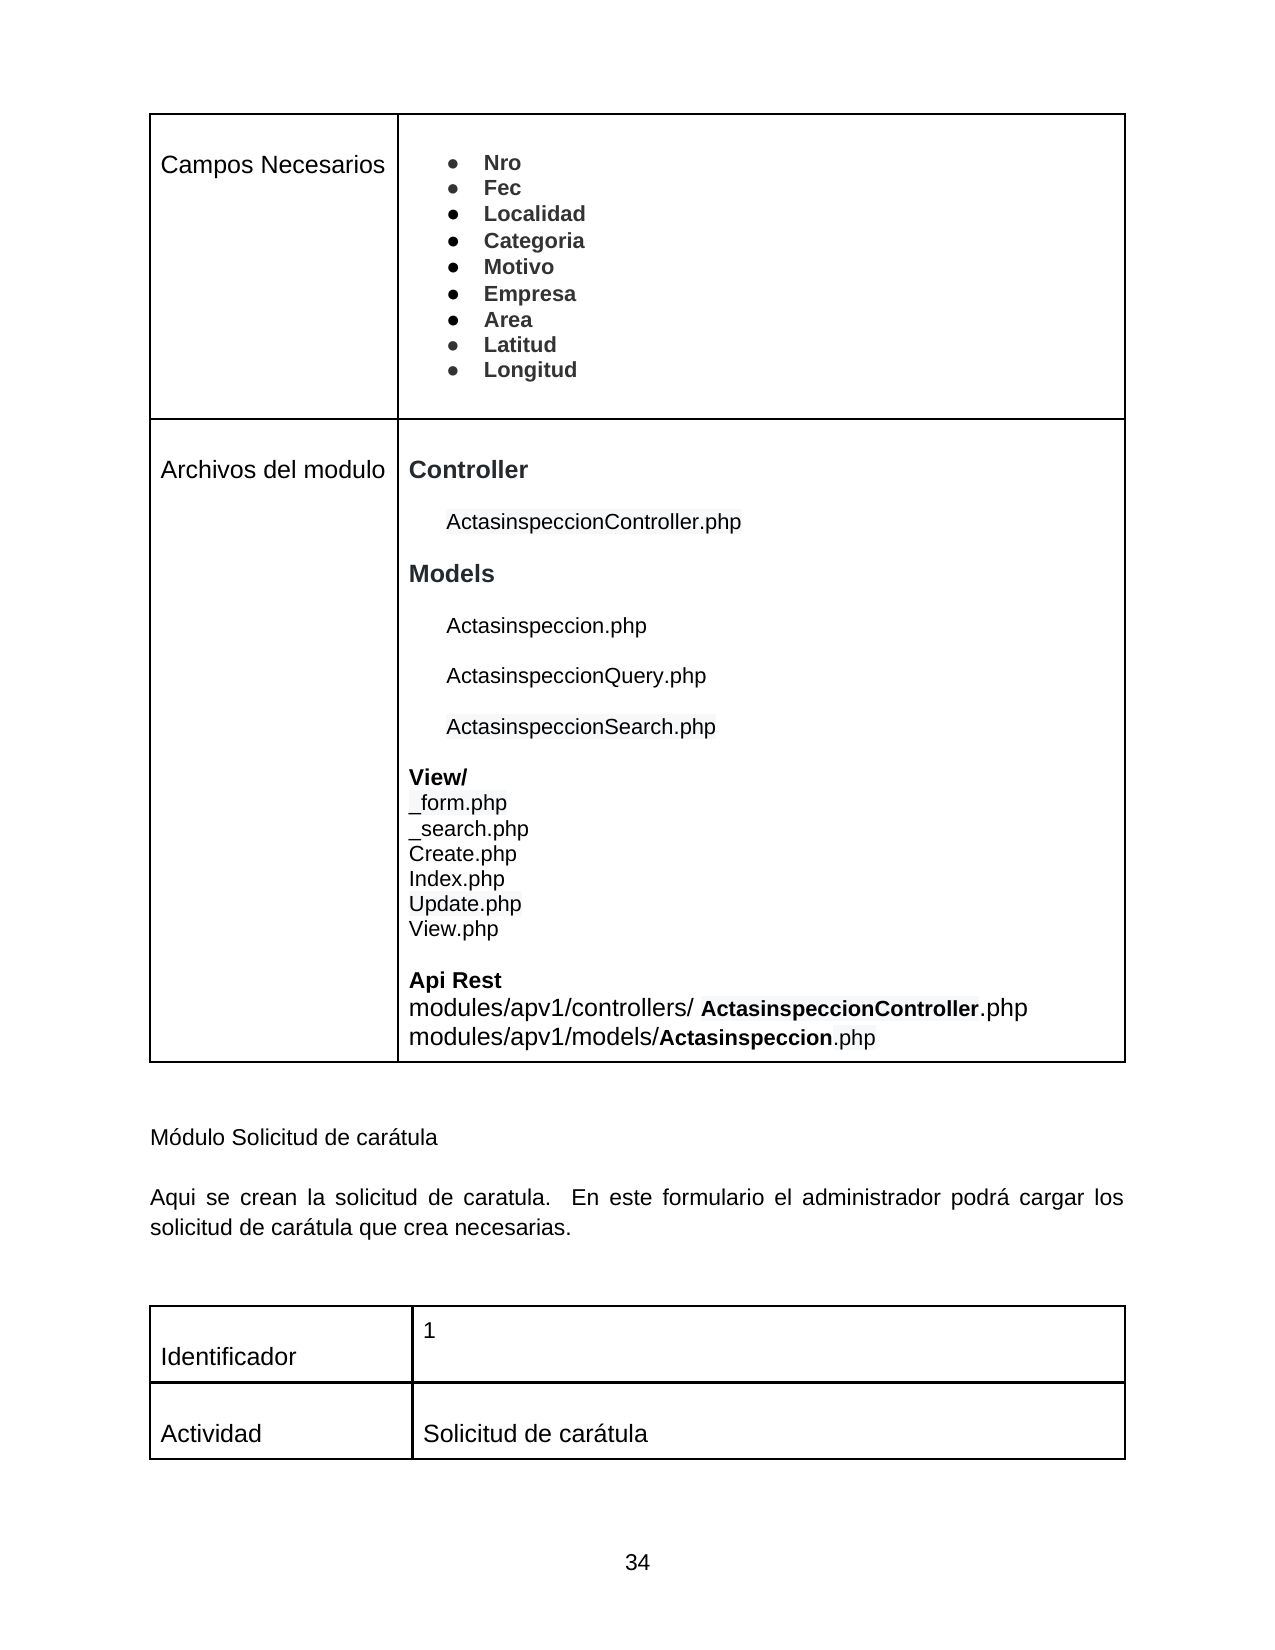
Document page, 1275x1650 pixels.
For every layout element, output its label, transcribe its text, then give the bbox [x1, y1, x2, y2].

table_header Identificador [151, 1307, 411, 1381]
table_cell Nro Fec Localidad Categoria Motivo Empresa Area Latitud Longitud [399, 115, 1124, 418]
table_cell Archivos del modulo [151, 420, 397, 1061]
table_cell Solicitud de carátula [414, 1384, 1124, 1458]
table_cell Controller ActasinspeccionController.php Models Actasinspeccion.php ActasinspeccionQuery.php ActasinspeccionSearch.php View/ _form.php _search.php Create.php Index.php Update.php View.php Api Rest modules/apv1/controllers/ ActasinspeccionController.php modules/apv1/models/Actasinspeccion.php [399, 420, 1124, 1061]
text Aqui se crean la solicitud de caratula. En este formulario el administrador podrá cargar los solicitud de carátula que crea necesarias. [150, 1184, 1125, 1240]
table_cell Actividad [151, 1384, 411, 1458]
table_header 1 [414, 1307, 1124, 1381]
text Módulo Solicitud de carátula [150, 1123, 1125, 1150]
table_cell Campos Necesarios [151, 115, 397, 418]
